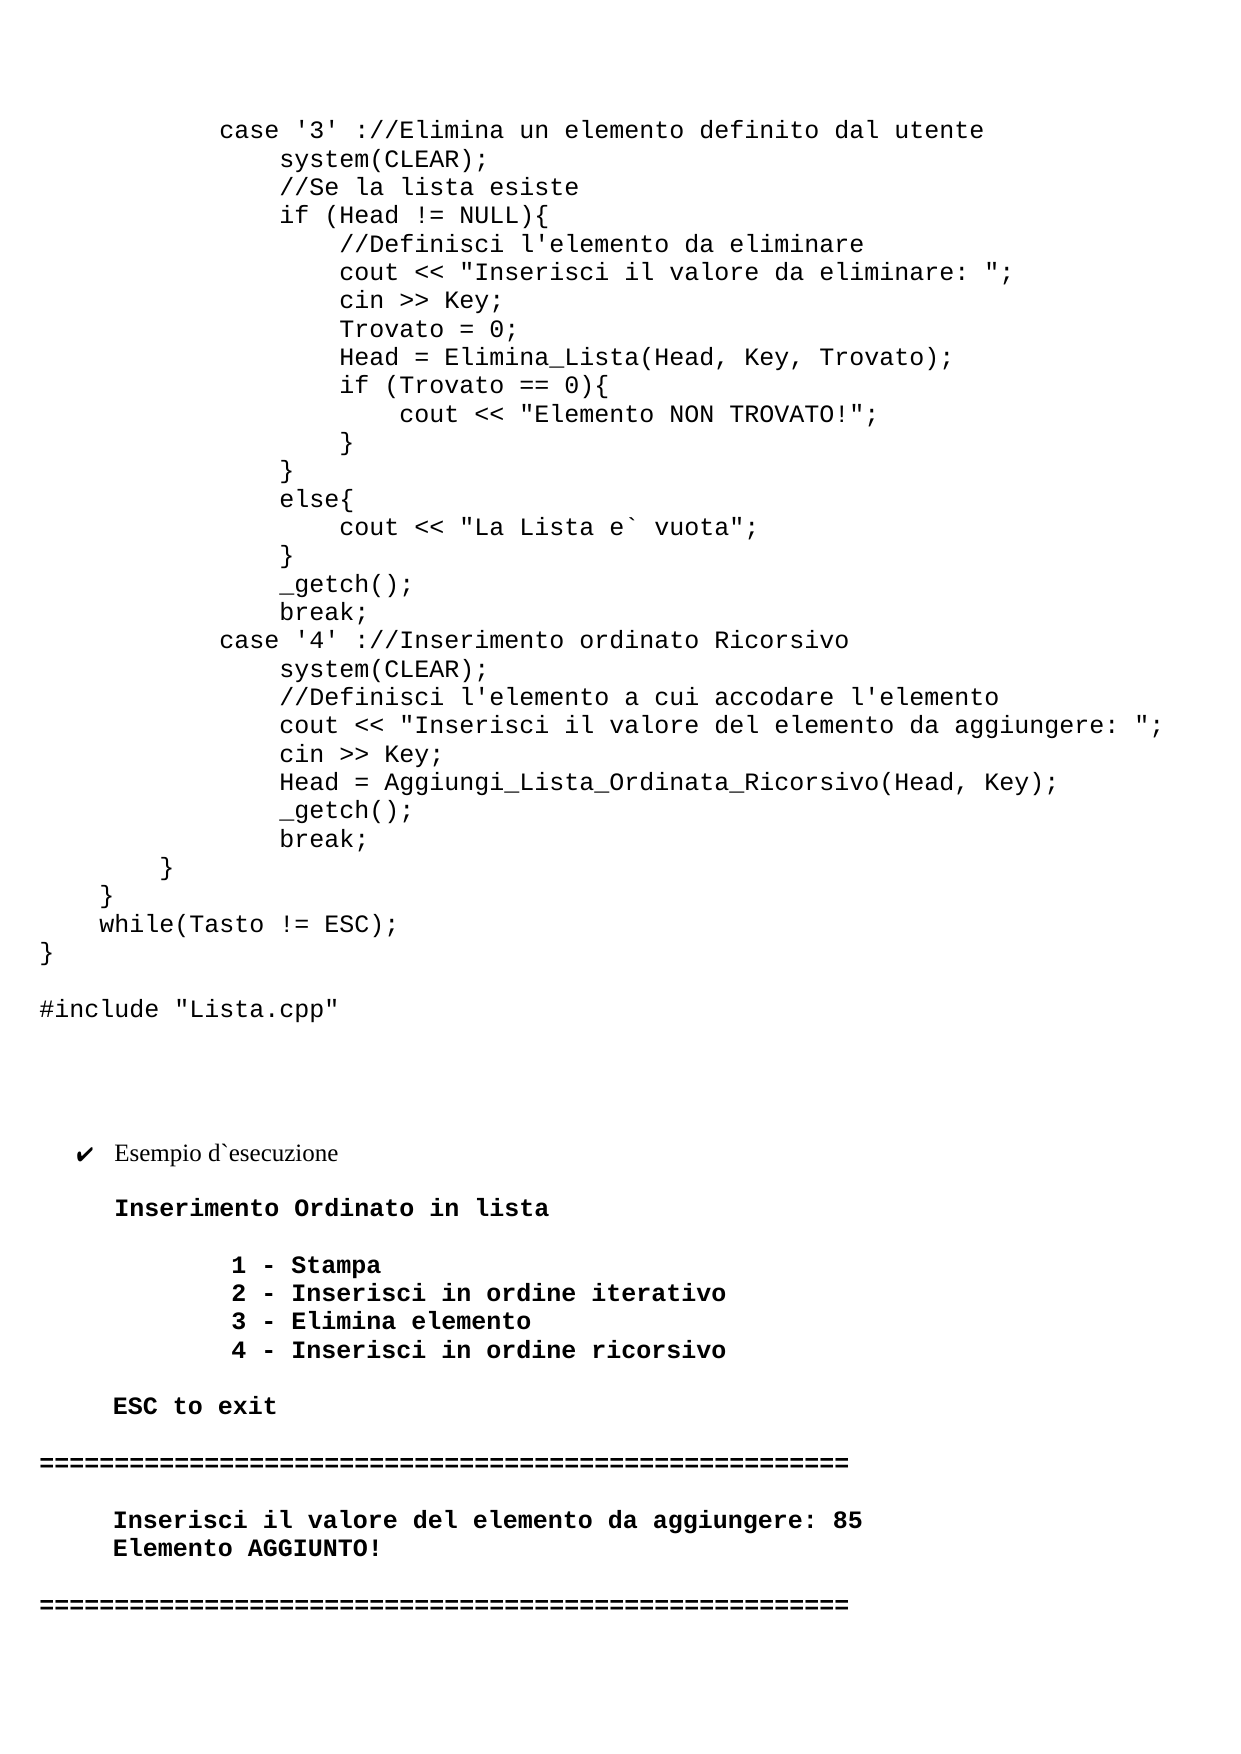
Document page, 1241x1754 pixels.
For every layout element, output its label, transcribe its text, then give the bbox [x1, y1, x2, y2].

text cin >> Key; [39, 741, 1197, 770]
text case '4' ://Inserimento ordinato Ricorsivo [39, 628, 1197, 656]
text while(Tasto != ESC); [39, 911, 1197, 940]
text //Se la lista esiste [39, 175, 1197, 203]
text Trovato = 0; [39, 316, 1197, 345]
text _getch(); [39, 798, 1197, 826]
text #include "Lista.cpp" [39, 996, 1197, 1025]
text if (Head != NULL){ [39, 203, 1197, 231]
text } [39, 855, 1197, 883]
list Esempio d`esecuzione [77, 1138, 1197, 1167]
text case '3' ://Elimina un elemento definito dal utente [39, 118, 1197, 146]
text ====================================================== [39, 1592, 1197, 1621]
text _getch(); [39, 571, 1197, 600]
text Inserisci il valore del elemento da aggiungere: 85 [39, 1507, 1197, 1536]
text ESC to exit [39, 1394, 1197, 1422]
text cout << "Inserisci il valore da eliminare: "; [39, 260, 1197, 288]
text Head = Aggiungi_Lista_Ordinata_Ricorsivo(Head, Key); [39, 770, 1197, 798]
text system(CLEAR); [39, 146, 1197, 175]
text 2 - Inserisci in ordine iterativo [39, 1281, 1197, 1309]
text } [39, 458, 1197, 486]
text cout << "Elemento NON TROVATO!"; [39, 401, 1197, 430]
text } [39, 883, 1197, 911]
text ====================================================== [39, 1451, 1197, 1479]
text //Definisci l'elemento a cui accodare l'elemento [39, 685, 1197, 713]
text else{ [39, 486, 1197, 515]
text cout << "Inserisci il valore del elemento da aggiungere: "; [39, 713, 1197, 741]
text //Definisci l'elemento da eliminare [39, 231, 1197, 260]
list Inserimento Ordinato in lista [77, 1196, 1197, 1224]
text } [39, 543, 1197, 571]
text Elemento AGGIUNTO! [39, 1536, 1197, 1564]
text 1 - Stampa [39, 1252, 1197, 1281]
text } [39, 430, 1197, 458]
text 4 - Inserisci in ordine ricorsivo [39, 1337, 1197, 1366]
text cin >> Key; [39, 288, 1197, 316]
text system(CLEAR); [39, 656, 1197, 685]
text if (Trovato == 0){ [39, 373, 1197, 401]
text Head = Elimina_Lista(Head, Key, Trovato); [39, 345, 1197, 373]
text } [39, 940, 1197, 968]
text cout << "La Lista e` vuota"; [39, 515, 1197, 543]
text 3 - Elimina elemento [39, 1309, 1197, 1337]
text break; [39, 826, 1197, 855]
text break; [39, 600, 1197, 628]
